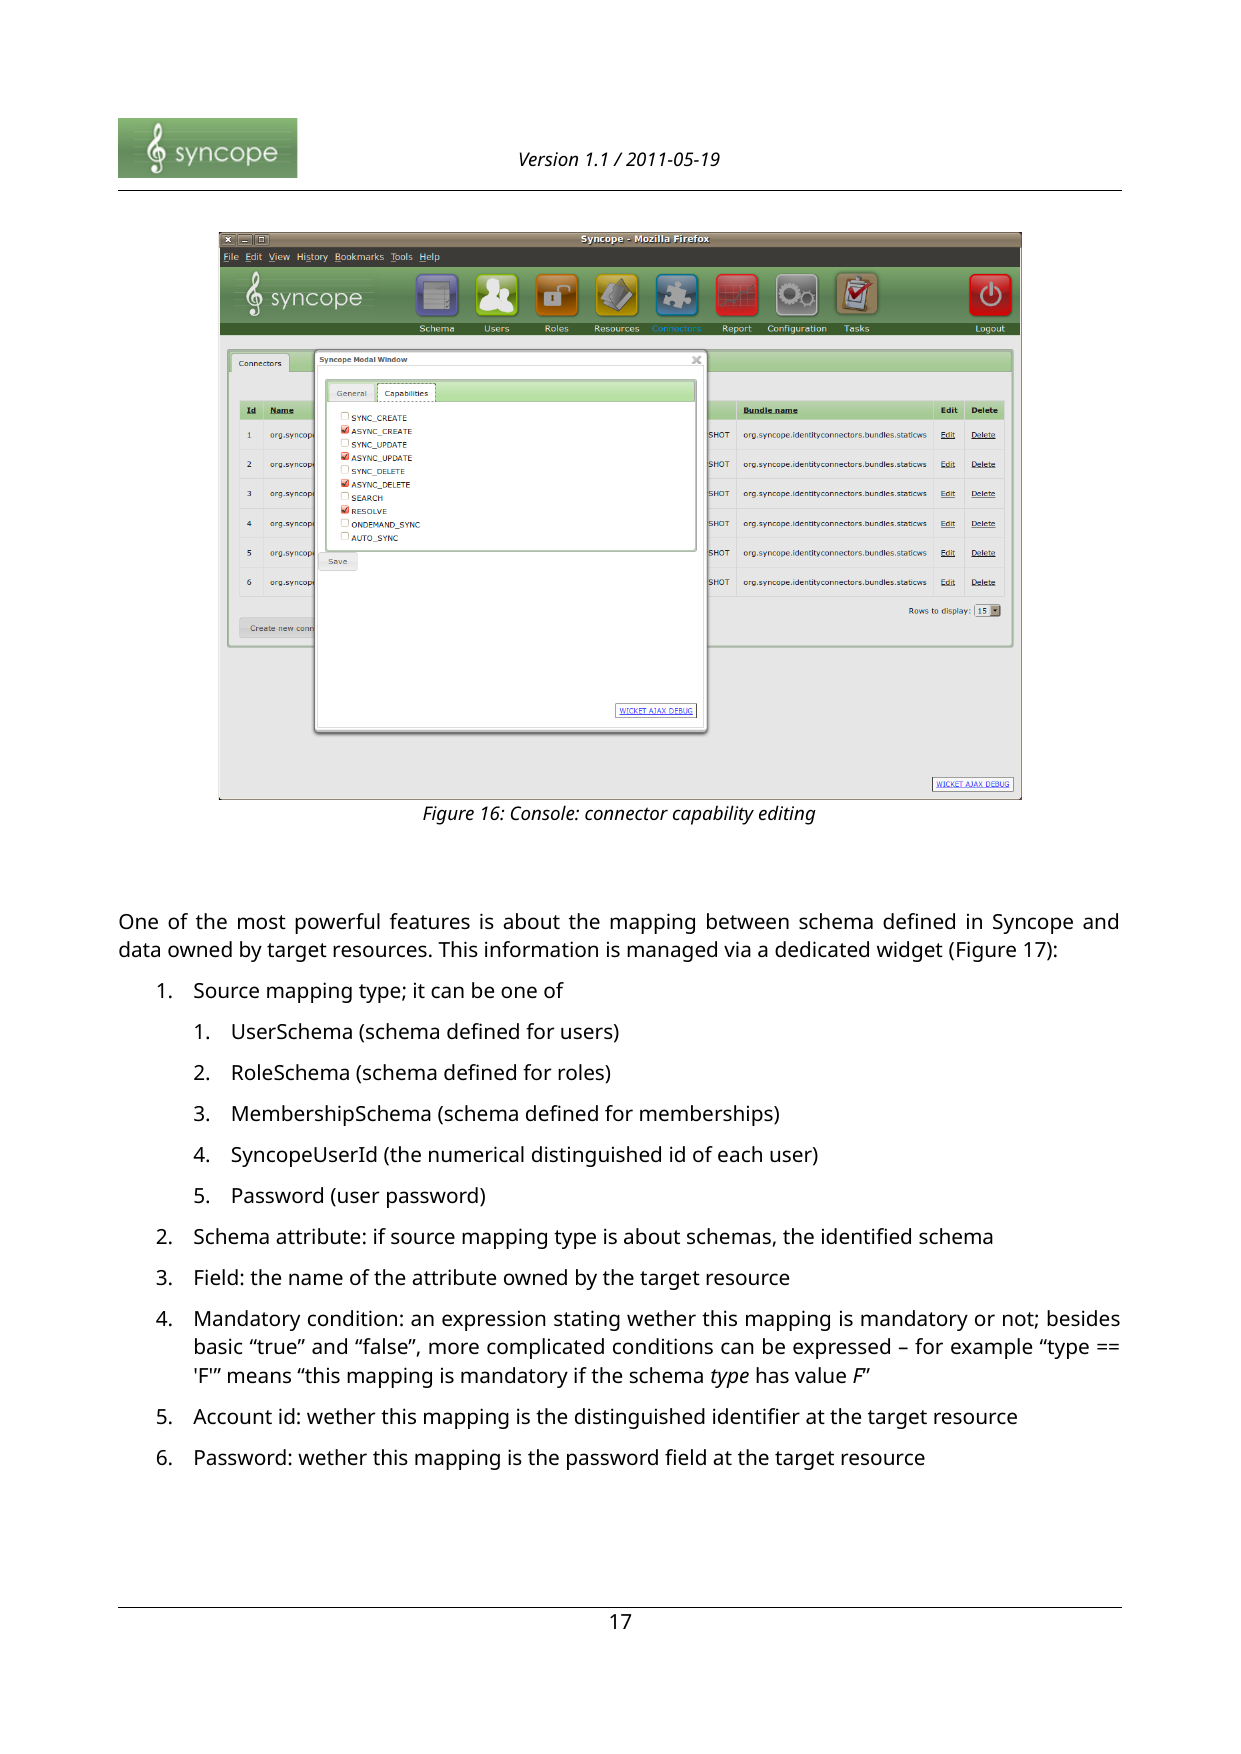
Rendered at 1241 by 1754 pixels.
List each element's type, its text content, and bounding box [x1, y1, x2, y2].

list Field: the name of the attribute owned by the target resource [156, 1263, 1122, 1292]
picture [218, 232, 1022, 800]
list RoleSchema (schema defined for roles) [193, 1058, 1122, 1087]
list Schema attribute: if source mapping type is about schemas, the identified schema [156, 1222, 1122, 1251]
list Password (user password) [193, 1181, 1122, 1210]
picture [118, 118, 298, 178]
list SyncopeUserId (the numerical distinguished id of each user) [193, 1140, 1122, 1169]
list Account id: wether this mapping is the distinguished identifier at the target resource [156, 1402, 1122, 1430]
list Source mapping type; it can be one of [156, 977, 1122, 1005]
list UserSchema (schema defined for users) [193, 1017, 1122, 1046]
text Figure 16: Console: connector capability editing [218, 800, 1022, 825]
list Mandatory condition: an expression stating wether this mapping is mandatory or not; besides basic “true” and “false”, more complicated conditions can be expressed – for example “type == 'F'” means “this mapping is mandatory if the schema type has value F” [156, 1304, 1122, 1389]
list Password: wether this mapping is the password field at the target resource [156, 1443, 1122, 1471]
text One of the most powerful features is about the mapping between schema defined in Syncope and data owned by target resources. This information is managed via a dedicated widget (Figure 17): [118, 907, 1122, 964]
list MembershipSchema (schema defined for memberships) [193, 1099, 1122, 1128]
